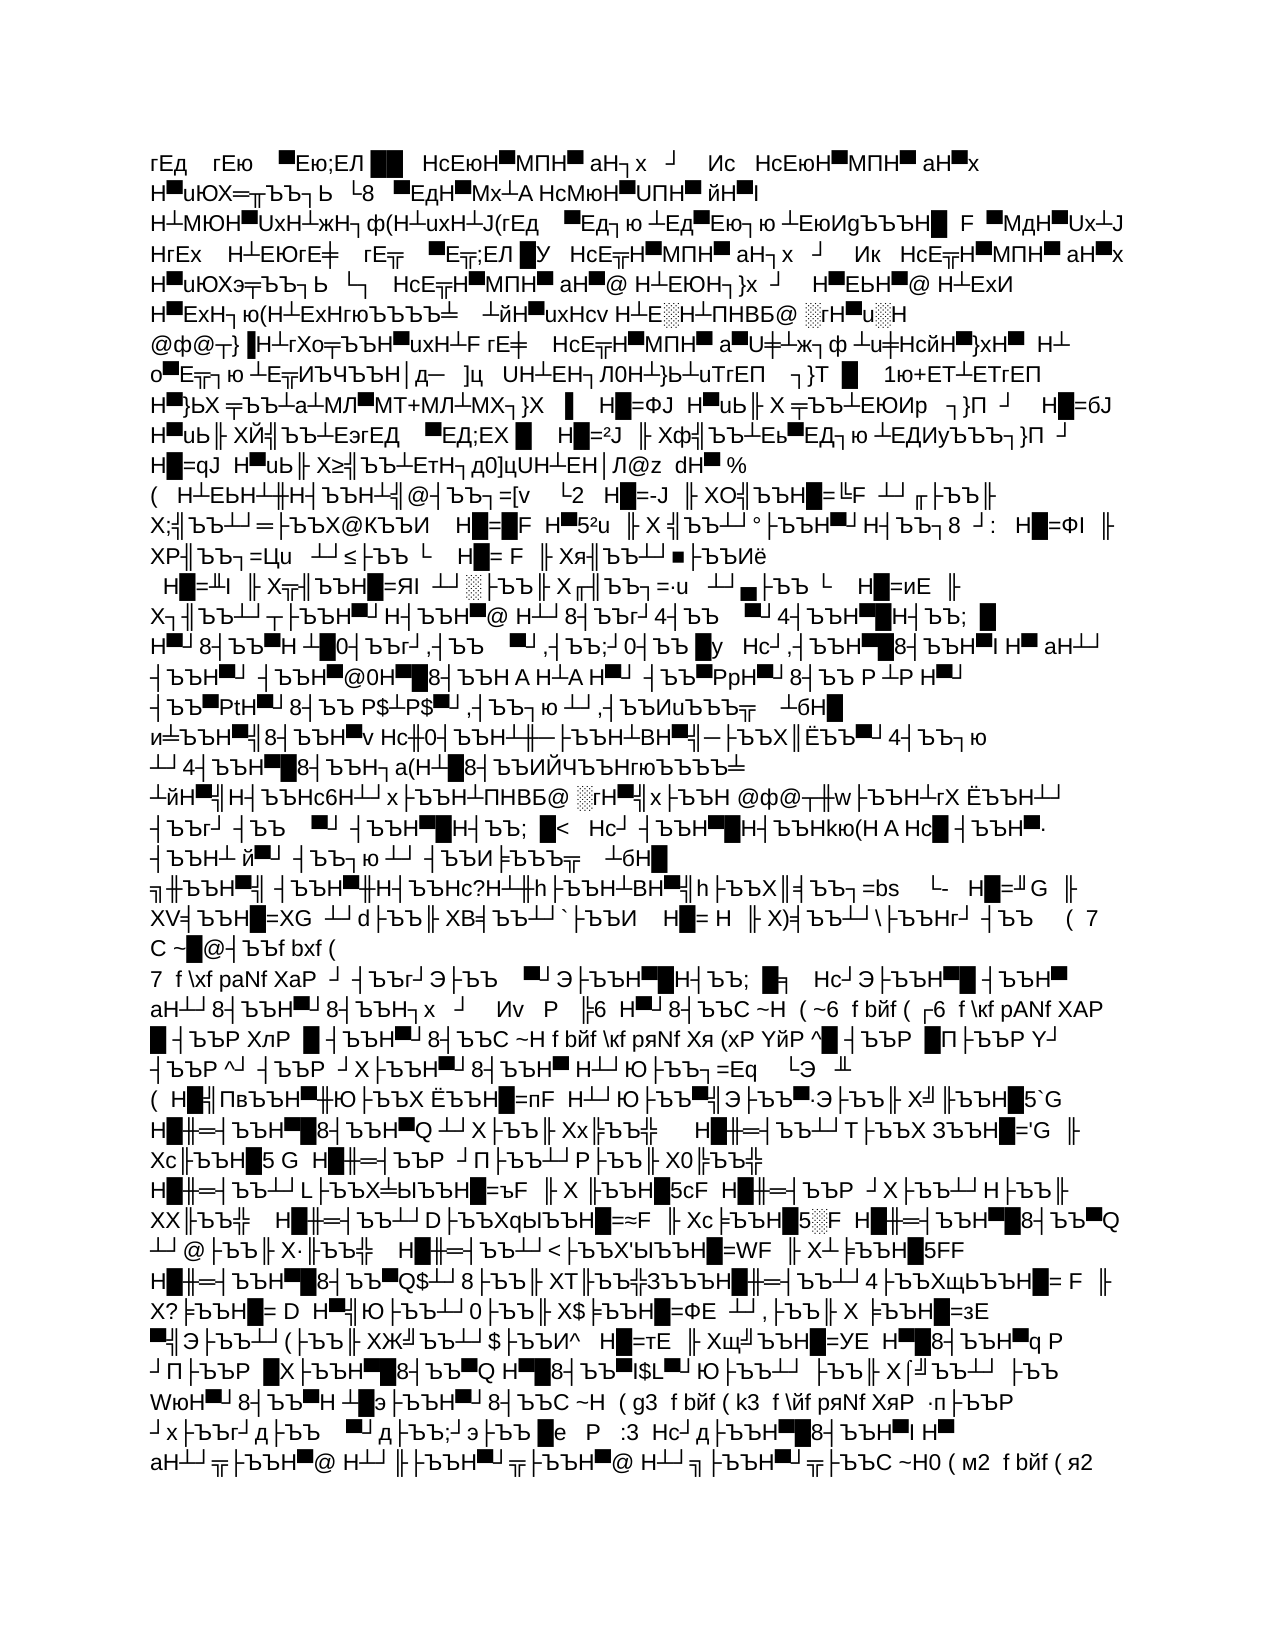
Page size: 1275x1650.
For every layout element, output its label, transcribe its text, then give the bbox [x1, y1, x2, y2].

text H█=╨I ╟ Х╦╢ЪЪH█=ЯI ┴┘░├ЪЪ╟ Х╓╢ЪЪ┐=∙u ┴┘▄├ЪЪ └ H█=иE ╟ Х┐╢ЪЪ┴┘┬├ЪЪH▀┘H┤ЪЪH▀@ H┴┘8┤ЪЪг┘4┤ЪЪ ▀┘4┤ЪЪH▀█H┤ЪЪ; █ H▀┘8┤ЪЪ▀H ┴█0┤ЪЪг┘,┤ЪЪ ▀┘,┤ЪЪ;┘0┤ЪЪ █y Hc┘,┤ЪЪH▀█8┤ЪЪH▀I H▀ аH┴┘ ┤ЪЪH▀┘ ┤ЪЪH▀@0H▀█8┤ЪЪH A H┴A H▀┘ ┤ЪЪ▀PpH▀┘8┤ЪЪ P ┴P H▀┘ ┤ЪЪ▀PtH▀┘8┤ЪЪ P$┴P$▀┘,┤ЪЪ┐ю ┴┘,┤ЪЪИuЪЪЪ╦ ┴бH█ [150, 573, 1125, 720]
text 7 f \хf pаNf XаР ┘ ┤ЪЪг┘Э├ЪЪ ▀┘Э├ЪЪH▀█H┤ЪЪ; █╕ Hc┘Э├ЪЪH▀█ ┤ЪЪH▀ аH┴┘8┤ЪЪH▀┘8┤ЪЪH┐x ┘ Иv Р ╠6 H▀┘8┤ЪЪС ~H ( ~6 f bйf ( ┌6 f \кf pАNf XАР █ ┤ЪЪР XлР █ ┤ЪЪH▀┘8┤ЪЪС ~H f bйf \кf pяNf Xя (хР YйР ^█ ┤ЪЪР █П├ЪЪР Y┘ ┤ЪЪР ^┘ ┤ЪЪР ┘Х├ЪЪH▀┘8┤ЪЪH▀ H┴┘Ю├ЪЪ┐=Еq └Э ╨ ( H█╣ПвЪЪH▀╫Ю├ЪЪХ ЁЪЪH█=пF H┴┘Ю├ЪЪ▀╣Э├ЪЪ▀∙Э├ЪЪ╟ Х╝╟ЪЪH█5`G H█╫═┤ЪЪH▀█8┤ЪЪH▀Q ┴┘X├ЪЪ╟ Хx╠ЪЪ╬ H█╫═┤ЪЪ┴┘T├ЪЪХ ЗЪЪH█='G ╟ Хc╟ЪЪH█5 G H█╫═┤ЪЪР ┘П├ЪЪ┴┘P├ЪЪ╟ Х0╠ЪЪ╬ H█╫═┤ЪЪ┴┘L├ЪЪХ╧ЫЪЪH█=ъF ╟ Х ╟ЪЪH█5сF H█╫═┤ЪЪР ┘Х├ЪЪ┴┘H├ЪЪ╟ ХХ╟ЪЪ╬ H█╫═┤ЪЪ┴┘D├ЪЪХqЫЪЪH█=≈F ╟ Хс╞ЪЪH█5░F H█╫═┤ЪЪH▀█8┤ЪЪ▀Q ┴┘@├ЪЪ╟ Х·╟ЪЪ╬ H█╫═┤ЪЪ┴┘<├ЪЪХ'ЫЪЪH█=WF ╟ Х┴╞ЪЪH█5FF H█╫═┤ЪЪH▀█8┤ЪЪ▀Q$┴┘8├ЪЪ╟ ХT╟ЪЪ╬ЗЪЪЪH█╫═┤ЪЪ┴┘4├ЪЪХщЬЪЪH█= F ╟ Х?╞ЪЪH█= D H▀╣Ю├ЪЪ┴┘0├ЪЪ╟ Х$╞ЪЪH█=ФE ┴┘,├ЪЪ╟ Х ╞ЪЪH█=зE ▀╣Э├ЪЪ┴┘(├ЪЪ╟ ХЖ╝ЪЪ┴┘$├ЪЪИ^ H█=тE ╟ Хщ╝ЪЪH█=УE H▀█8┤ЪЪH▀q Р ┘П├ЪЪР █Х├ЪЪH▀█8┤ЪЪ▀Q H▀█8┤ЪЪ▀I$L▀┘Ю├ЪЪ┴┘ ├ЪЪ╟ Х⌠╝ЪЪ┴┘ ├ЪЪ WюH▀┘8┤ЪЪ▀H ┴█э├ЪЪH▀┘8┤ЪЪС ~H ( g3 f bйf ( k3 f \йf pяNf XяР ∙п├ЪЪР ┘х├ЪЪг┘д├ЪЪ ▀┘д├ЪЪ;┘э├ЪЪ █е Р :3 Hc┘д├ЪЪH▀█8┤ЪЪH▀I H▀ аH┴┘╦├ЪЪH▀@ H┴┘╟├ЪЪH▀┘╦├ЪЪH▀@ H┴┘╗├ЪЪH▀┘╦├ЪЪС ~H0 ( м2 f bйf ( я2 [150, 966, 1125, 1475]
text ╗╫ЪЪH▀╣ ┤ЪЪH▀╫H┤ЪЪHc?H┴╫h├ЪЪH┴ВH▀╣h├ЪЪХ║╡ЪЪ┐=bs └- H█=╜G ╟ ХV╡ЪЪH█=ХG ┴┘d├ЪЪ╟ ХB╡ЪЪ┴┘`├ЪЪИ H█= H ╟ Х)╡ЪЪ┴┘\├ЪЪHг┘ ┤ЪЪ ( 7 С ~█@┤ЪЪf bхf ( [150, 875, 1125, 962]
text гEд гEю ▀Eю;EЛ ██ HcEюH▀MПH▀ аH┐x ┘ Иc HcEюH▀MПH▀ аH▀x H▀uЮХ═╥ЪЪ┐Ь └8 ▀EдH▀Mх┴A HcMюH▀UПH▀ йH▀I H┴MЮH▀UхH┴жH┐ф(H┴uхH┴J(гEд ▀Eд┐ю ┴Eд▀Eю┐ю ┴EюИgЪЪЪH█ F ▀MдH▀Uх┴J HгEх H┴EЮгE╪ гE╦ ▀E╦;EЛ █У HcE╦H▀MПH▀ аH┐x ┘ Ик HcE╦H▀MПH▀ аH▀x H▀uЮХэ╤ЪЪ┐Ь └┐ HcE╦H▀MПH▀ аH▀@ H┴EЮH┐}х ┘ H▀EЬH▀@ H┴EхИ H▀EхH┐ю(H┴EхHгюЪЪЪЪ╧ ┴йH▀uхHcv H┴E░H┴ПHВБ@ ░гH▀u░H @ф@┬}▐H┴гХо╤ЪЪH▀uхH┴F гE╪ HcE╦H▀MПH▀ а▀U╪┴ж┐ф ┴u╪HcйH▀}хH▀ H┴ о▀E╦┐ю ┴E╦ИЪЧЪЪH│д─ ]ц UH┴ЕH┐Л0H┴}Ь┴uТгEП ┐}Т █ 1ю+EТ┴EТгEП H▀}ЬХ ╤ЪЪ┴а┴MЛ▀MТ+MЛ┴MХ┐}Х ▐ H█=ФJ H▀uЬ╟ Х ╤ЪЪ┴EЮИp ┐}П ┘ H█=бJ H▀uЬ╟ ХЙ╣ЪЪ┴EэгEД ▀EД;EХ █ H█=²J ╟ Хф╣ЪЪ┴Eь▀EД┐ю ┴EДИуЪЪЪ┐}П ┘ H█=qJ H▀uЬ╟ Х≥╣ЪЪ┴EтH┐д0]цUH┴ЕH│Л@z dH▀ %( H┴EЬH┴╫H┤ЪЪH┴╣@┤ЪЪ┐=[v └2 H█=-J ╟ ХO╣ЪЪH█=╚F ┴┘╓├ЪЪ╟ Х;╣ЪЪ┴┘═├ЪЪХ@КЪЪИ H█=█F H▀5²u ╟ Х ╣ЪЪ┴┘°├ЪЪH▀┘H┤ЪЪ┐8 ┘: H█=ФI ╟ ХР╢ЪЪ┐=Цu ┴┘≤├ЪЪ └ H█= F ╟ Хя╢ЪЪ┴┘■├ЪЪИё [150, 150, 1125, 569]
text и╧ЪЪH▀╣8┤ЪЪH▀v Hc╫0┤ЪЪH┴╫─├ЪЪH┴ВH▀╣─├ЪЪХ║ЁЪЪ▀┘4┤ЪЪ┐ю ┴┘4┤ЪЪH▀█8┤ЪЪH┐а(H┴█8┤ЪЪИЙЧЪЪHгюЪЪЪЪ╧ ┴йH▀╣H┤ЪЪHc6H┴┘x├ЪЪH┴ПHВБ@ ░гH▀╣x├ЪЪH @ф@┬╫w├ЪЪH┴гХ ЁЪЪH┴┘ ┤ЪЪг┘ ┤ЪЪ ▀┘ ┤ЪЪH▀█H┤ЪЪ; █< Hc┘ ┤ЪЪH▀█H┤ЪЪHkю(H A Hc█ ┤ЪЪH▀∙ ┤ЪЪH┴ й▀┘ ┤ЪЪ┐ю ┴┘ ┤ЪЪИ╞ЪЪЪ╦ ┴бH█ [150, 724, 1125, 871]
